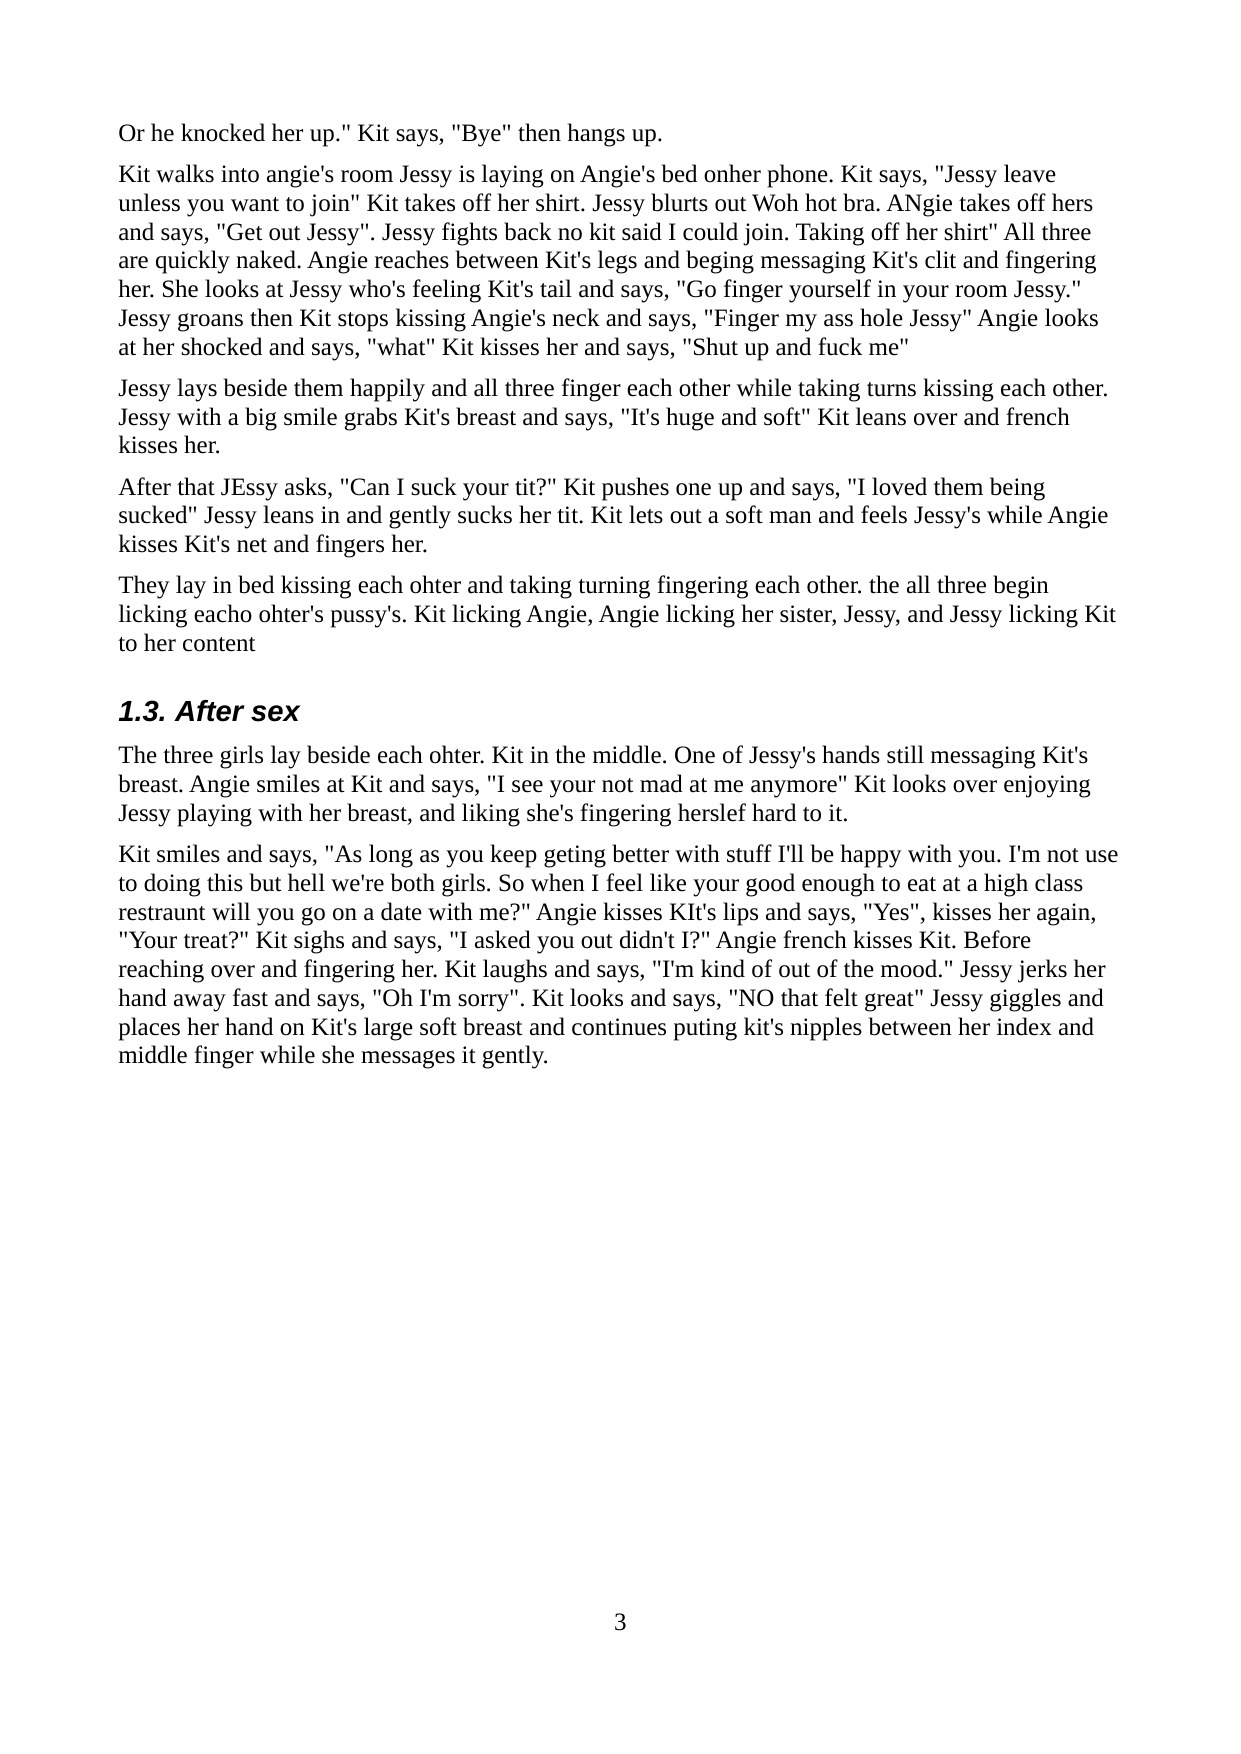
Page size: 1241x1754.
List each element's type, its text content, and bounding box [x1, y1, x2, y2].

text Kit smiles and says, "As long as you keep geting better with stuff I'll be happy with you. I'm not use to doing this but hell we're both girls. So when I feel like your good enough to eat at a high class restraunt will you go on a date with me?" Angie kisses KIt's lips and says, "Yes", kisses her again, "Your treat?" Kit sighs and says, "I asked you out didn't I?" Angie french kisses Kit. Before reaching over and fingering her. Kit laughs and says, "I'm kind of out of the mood." Jessy jerks her hand away fast and says, "Oh I'm sorry". Kit looks and says, "NO that felt great" Jessy giggles and places her hand on Kit's large soft breast and continues puting kit's nipples between her index and middle finger while she messages it gently. [118, 839, 1122, 1069]
text Jessy lays beside them happily and all three finger each other while taking turns kissing each other. Jessy with a big smile grabs Kit's breast and says, "It's huge and soft" Kit leans over and french kisses her. [118, 373, 1122, 459]
text They lay in bed kissing each ohter and taking turning fingering each other. the all three begin licking eacho ohter's pussy's. Kit licking Angie, Angie licking her sister, Jessy, and Jessy licking Kit to her content [118, 571, 1122, 657]
text After that JEssy asks, "Can I suck your tit?" Kit pushes one up and says, "I loved them being sucked" Jessy leans in and gently sucks her tit. Kit lets out a soft man and feels Jessy's while Angie kisses Kit's net and fingers her. [118, 472, 1122, 558]
subtitle After sex [118, 694, 1122, 728]
text Or he knocked her up." Kit says, "Bye" then hangs up. [118, 118, 1122, 147]
text The three girls lay beside each ohter. Kit in the middle. One of Jessy's hands still messaging Kit's breast. Angie smiles at Kit and says, "I see your not mad at me anymore" Kit looks over enjoying Jessy playing with her breast, and liking she's fingering herslef hard to it. [118, 740, 1122, 827]
text Kit walks into angie's room Jessy is laying on Angie's bed onher phone. Kit says, "Jessy leave unless you want to join" Kit takes off her shirt. Jessy blurts out Woh hot bra. ANgie takes off hers and says, "Get out Jessy". Jessy fights back no kit said I could join. Taking off her shirt" All three are quickly naked. Angie reaches between Kit's legs and beging messaging Kit's clit and fingering her. She looks at Jessy who's feeling Kit's tail and says, "Go finger yourself in your room Jessy." Jessy groans then Kit stops kissing Angie's neck and says, "Finger my ass hole Jessy" Angie looks at her shocked and says, "what" Kit kisses her and says, "Shut up and fuck me" [118, 159, 1122, 361]
